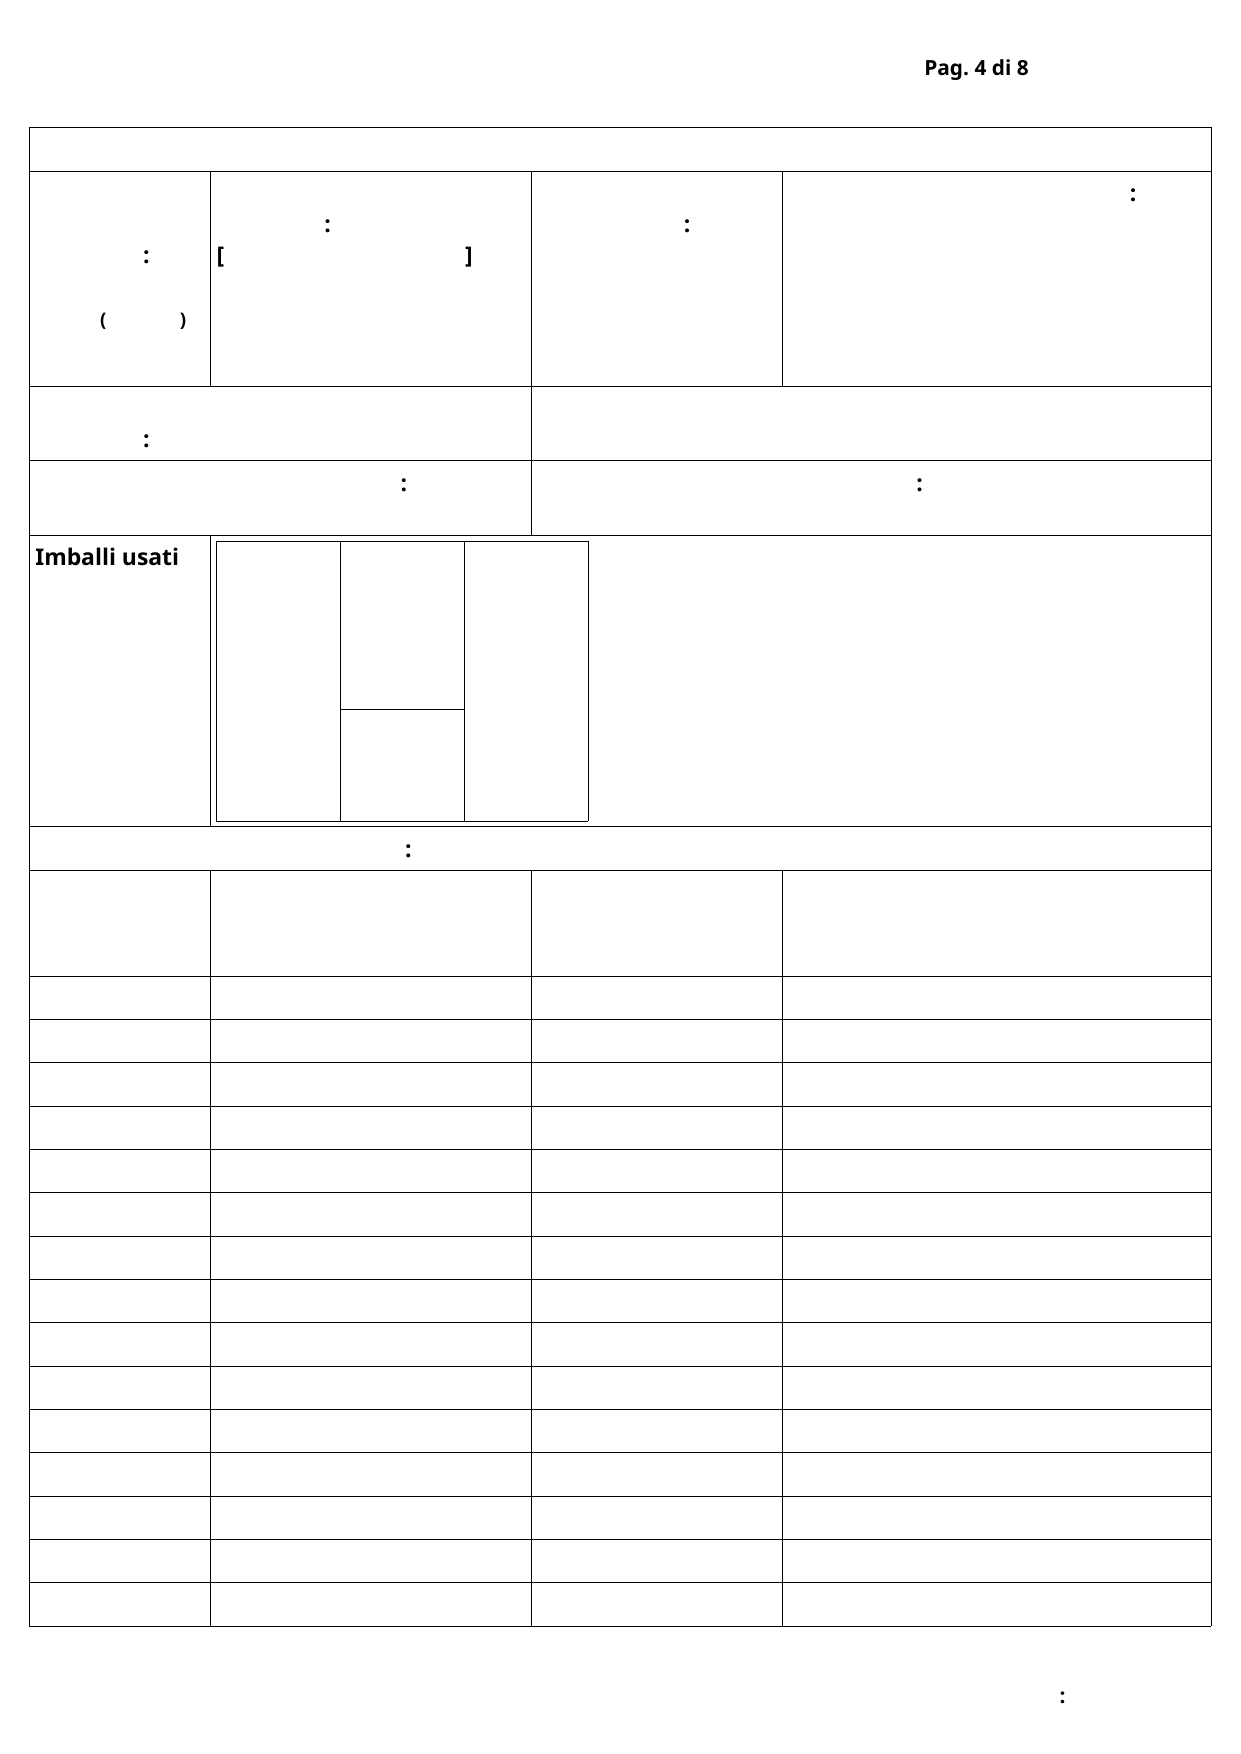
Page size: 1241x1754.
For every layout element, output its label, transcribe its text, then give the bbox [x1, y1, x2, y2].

table_cell <translate_static('Martelli', user.lang)>: <get_parameter('parameter_hammer')> [532, 461, 1211, 535]
table_cell [30, 1193, 210, 1236]
table_cell [211, 1237, 531, 1279]
table_header <['%s [%s]' % (pack.ul.code or '?', pack.qty)> [341, 542, 464, 709]
table_cell [783, 1150, 1211, 1192]
table_cell [211, 1280, 531, 1322]
table_cell [30, 1367, 210, 1409]
table_cell [30, 1107, 210, 1149]
table_cell [211, 1410, 531, 1452]
table_cell [30, 1323, 210, 1366]
table_cell [211, 1150, 531, 1192]
table_cell [211, 1497, 531, 1539]
table_cell [532, 977, 782, 1019]
table_header <for each="p in [pack for pack in o.product.packaging if pack.is_active]"> [217, 542, 340, 821]
table_cell [532, 1020, 782, 1062]
table_cell [30, 1280, 210, 1322]
table_cell [783, 1063, 1211, 1106]
table_cell [211, 1367, 531, 1409]
table_cell [783, 1583, 1211, 1626]
table_cell [532, 1583, 782, 1626]
table_cell <translate_static('Prodotto', user.lang)>: [<o.product.default_code>] <o.product.name> [211, 172, 531, 386]
table_cell [532, 1280, 782, 1322]
table_cell [783, 1497, 1211, 1539]
table_cell [532, 1237, 782, 1279]
table_cell [783, 1367, 1211, 1409]
table_cell [30, 1453, 210, 1496]
table_cell <translate_static('Campione n.', user.lang)> [532, 871, 782, 976]
table_cell [211, 1323, 531, 1366]
table_cell [30, 1237, 210, 1279]
table_cell [30, 1410, 210, 1452]
table_cell <translate_static('Quantità da produrre', user.lang)>: <o.cycle> [30, 387, 531, 460]
table_cell [211, 977, 531, 1019]
table_cell [30, 1540, 210, 1582]
table_cell [783, 1280, 1211, 1322]
table_cell [341, 710, 464, 821]
table_cell [783, 1237, 1211, 1279]
table_cell [211, 1583, 531, 1626]
table_cell [30, 1497, 210, 1539]
table_cell <translate_static('Imballo', user.lang)>: [30, 827, 1211, 870]
table_cell <translate_static('N. Partita', user.lang)>: <o.production_id.name> (<o.name>) [30, 172, 210, 386]
table_cell [30, 1020, 210, 1062]
table_cell [211, 1193, 531, 1236]
table_cell [532, 1453, 782, 1496]
table_cell [211, 1020, 531, 1062]
table_cell [211, 1063, 531, 1106]
table_cell [211, 1453, 531, 1496]
table_cell [783, 977, 1211, 1019]
table_cell [783, 1410, 1211, 1452]
table_cell [783, 1107, 1211, 1149]
table_cell [532, 1193, 782, 1236]
table_cell <translate_static('Data', user.lang)>: <formatLang(o.real_date_planned, date_time=True)[:10]> <formatLang(o.real_date_planned,date_time=True)[11:]> [783, 172, 1211, 386]
table_cell [783, 1193, 1211, 1236]
table_cell [783, 1020, 1211, 1062]
table_cell [783, 1540, 1211, 1582]
table_cell [532, 387, 1211, 460]
table_cell [211, 536, 1211, 826]
table_cell [532, 1323, 782, 1366]
table_cell <translate_static('Griglia', user.lang)>: <get_parameter('parameter_grid')> [30, 461, 531, 535]
table_cell [30, 977, 210, 1019]
table_cell [532, 1107, 782, 1149]
table_header <translate_static('FOGLIO CONFEZIONAMENTO', user.lang)> [30, 128, 1211, 171]
table_cell <translate_static('N. bancale', user.lang)> [30, 871, 210, 976]
table_cell [532, 1063, 782, 1106]
table_cell [532, 1497, 782, 1539]
table_cell <translate_static('Impianto', user.lang)>: <o.workcenter_id.name or ""> [532, 172, 782, 386]
table_header </for> [465, 542, 588, 821]
table_cell [211, 1107, 531, 1149]
table_cell [30, 1583, 210, 1626]
table_cell [30, 1150, 210, 1192]
table_cell [532, 1150, 782, 1192]
table_cell [532, 1540, 782, 1582]
table_cell Imballi usati [30, 536, 210, 826]
table_cell [211, 1540, 531, 1582]
table_cell [30, 1063, 210, 1106]
table_cell [532, 1367, 782, 1409]
table_cell [783, 1453, 1211, 1496]
table_cell <translate_static('Peso bancale', user.lang)> [211, 871, 531, 976]
table_cell <translate_static('Q.C.P.', user.lang)> [783, 871, 1211, 976]
table_cell [783, 1323, 1211, 1366]
table_cell [532, 1410, 782, 1452]
